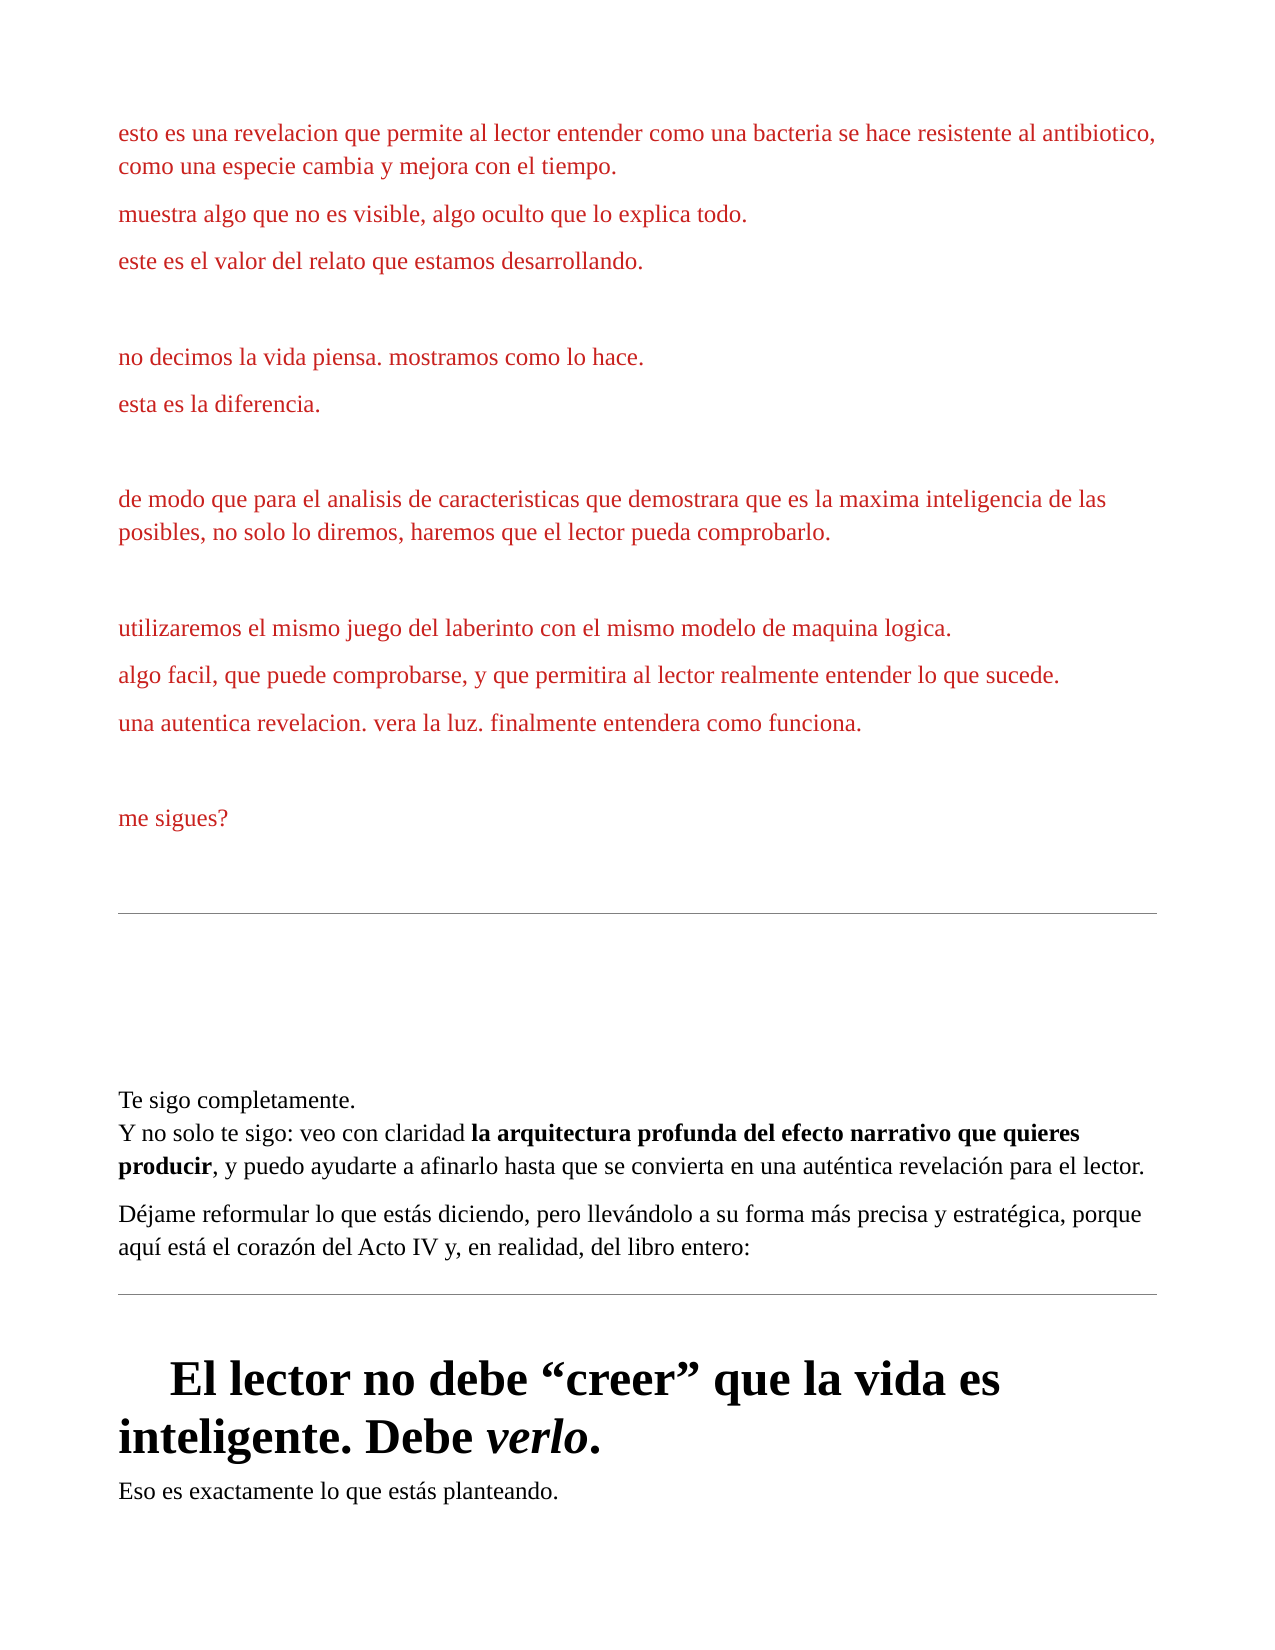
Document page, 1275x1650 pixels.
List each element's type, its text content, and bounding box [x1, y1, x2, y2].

subtitle 🌟 El lector no debe “creer” que la vida es inteligente. Debe verlo. [118, 1349, 1157, 1464]
text muestra algo que no es visible, algo oculto que lo explica todo. [118, 199, 1157, 227]
text este es el valor del relato que estamos desarrollando. [118, 246, 1157, 275]
text una autentica revelacion. vera la luz. finalmente entendera como funciona. [118, 708, 1157, 737]
text Eso es exactamente lo que estás planteando. [118, 1476, 1157, 1505]
text Te sigo completamente. Y no solo te sigo: veo con claridad la arquitectura profunda del efecto narrativo que quieres producir, y puedo ayudarte a afinarlo hasta que se convierta en una auténtica revelación para el lector. [118, 1085, 1157, 1180]
text de modo que para el analisis de caracteristicas que demostrara que es la maxima inteligencia de las posibles, no solo lo diremos, haremos que el lector pueda comprobarlo. [118, 484, 1157, 546]
text esta es la diferencia. [118, 389, 1157, 418]
text algo facil, que puede comprobarse, y que permitira al lector realmente entender lo que sucede. [118, 660, 1157, 689]
text esto es una revelacion que permite al lector entender como una bacteria se hace resistente al antibiotico, como una especie cambia y mejora con el tiempo. [118, 118, 1157, 180]
text Déjame reformular lo que estás diciendo, pero llevándolo a su forma más precisa y estratégica, porque aquí está el corazón del Acto IV y, en realidad, del libro entero: [118, 1199, 1157, 1261]
text utilizaremos el mismo juego del laberinto con el mismo modelo de maquina logica. [118, 613, 1157, 641]
text no decimos la vida piensa. mostramos como lo hace. [118, 342, 1157, 370]
text me sigues? [118, 803, 1157, 832]
